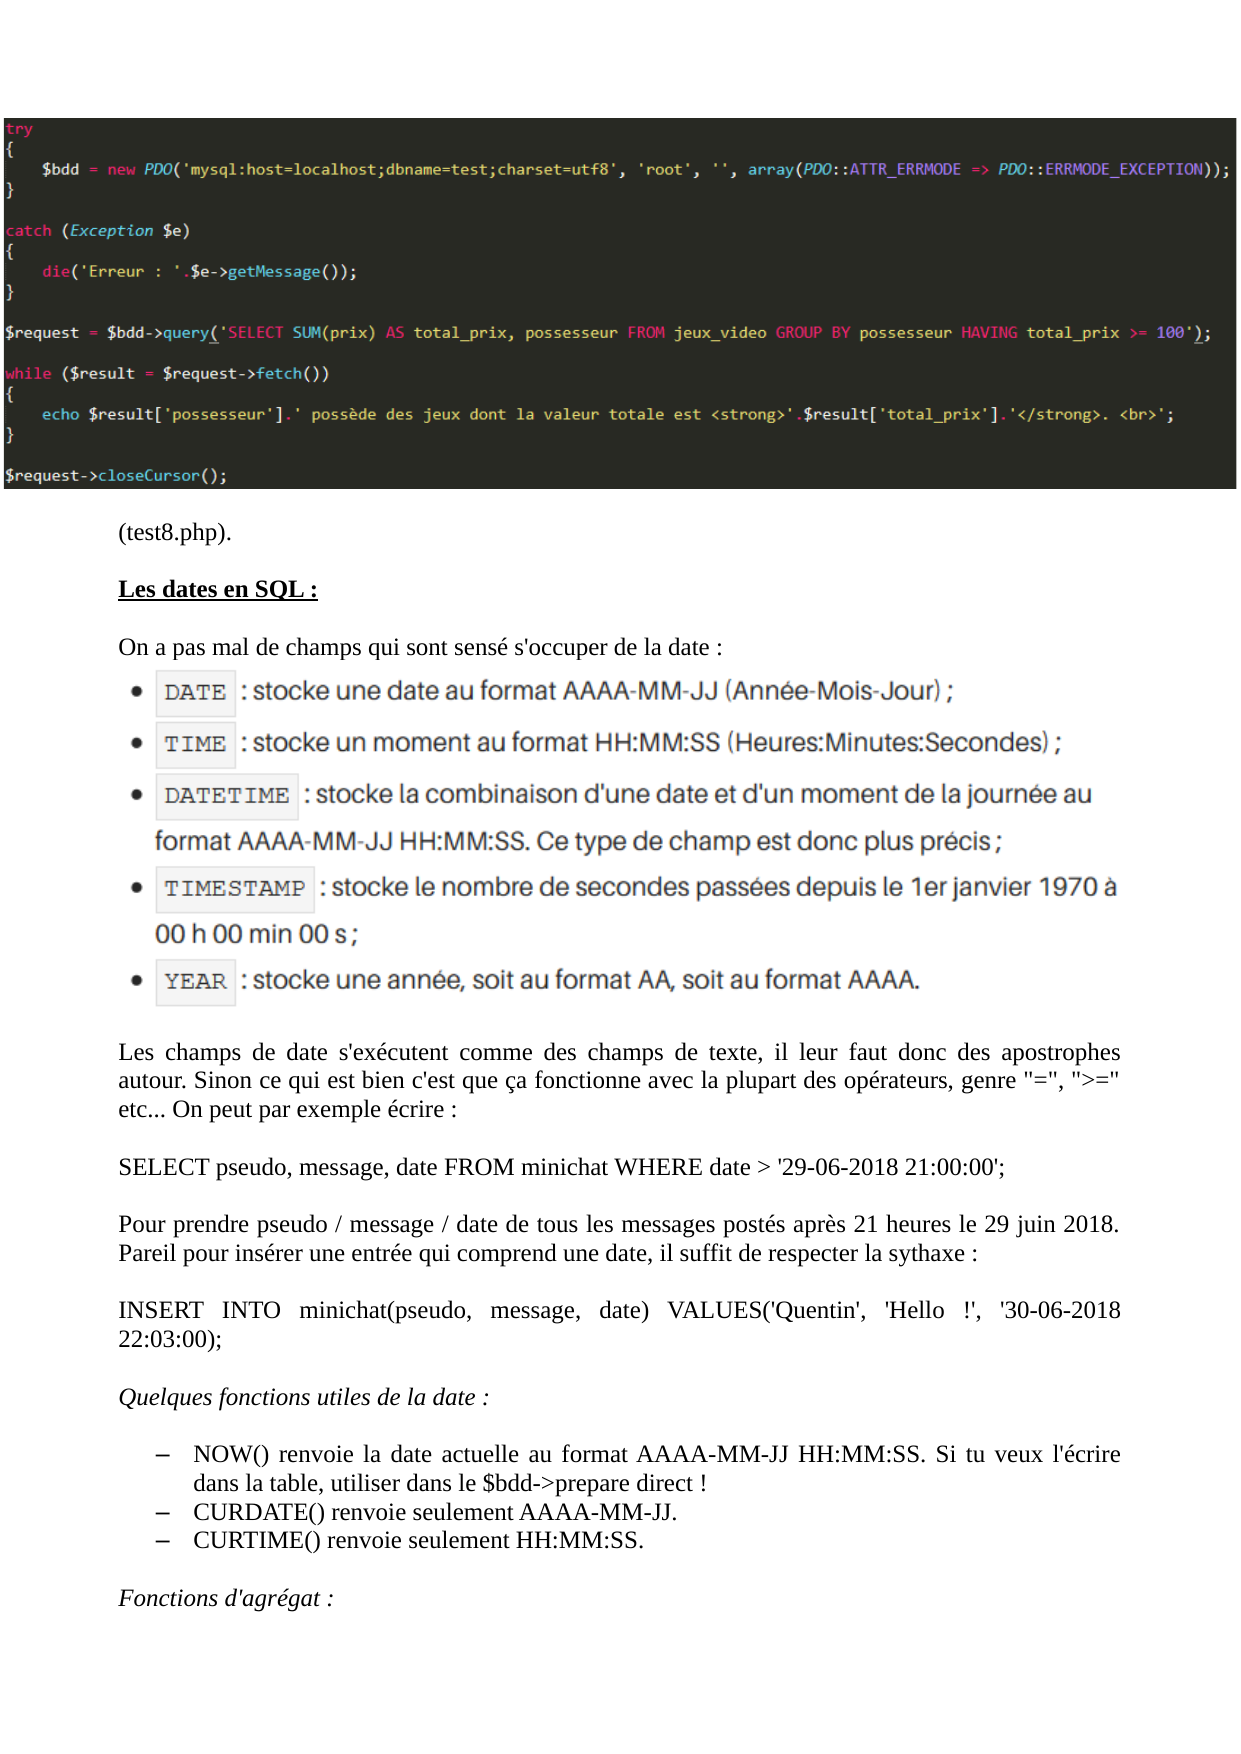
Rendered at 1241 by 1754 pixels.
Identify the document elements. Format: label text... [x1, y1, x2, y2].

list NOW() renvoie la date actuelle au format AAAA-MM-JJ HH:MM:SS. Si tu veux l'écrire dans la table, utiliser dans le $bdd->prepare direct ! [156, 1439, 1122, 1497]
text On a pas mal de champs qui sont sensé s'occuper de la date : [118, 632, 1122, 660]
text Les champs de date s'exécutent comme des champs de texte, il leur faut donc des apostrophes autour. Sinon ce qui est bien c'est que ça fonctionne avec la plupart des opérateurs, genre "=", ">=" etc... On peut par exemple écrire : [118, 1037, 1122, 1123]
text Fonctions d'agrégat : [118, 1583, 1122, 1612]
list CURDATE() renvoie seulement AAAA-MM-JJ. [156, 1497, 1122, 1525]
list CURTIME() renvoie seulement HH:MM:SS. [156, 1525, 1122, 1554]
text INSERT INTO minichat(pseudo, message, date) VALUES('Quentin', 'Hello !', '30-06-2018 22:03:00); [118, 1295, 1122, 1353]
text (test8.php). [118, 517, 1122, 546]
text Pour prendre pseudo / message / date de tous les messages postés après 21 heures le 29 juin 2018. Pareil pour insérer une entrée qui comprend une date, il suffit de respecter la sythaxe : [118, 1209, 1122, 1267]
text Quelques fonctions utiles de la date : [118, 1382, 1122, 1410]
text SELECT pseudo, message, date FROM minichat WHERE date > '29-06-2018 21:00:00'; [118, 1152, 1122, 1180]
text Les dates en SQL : [118, 574, 1122, 603]
